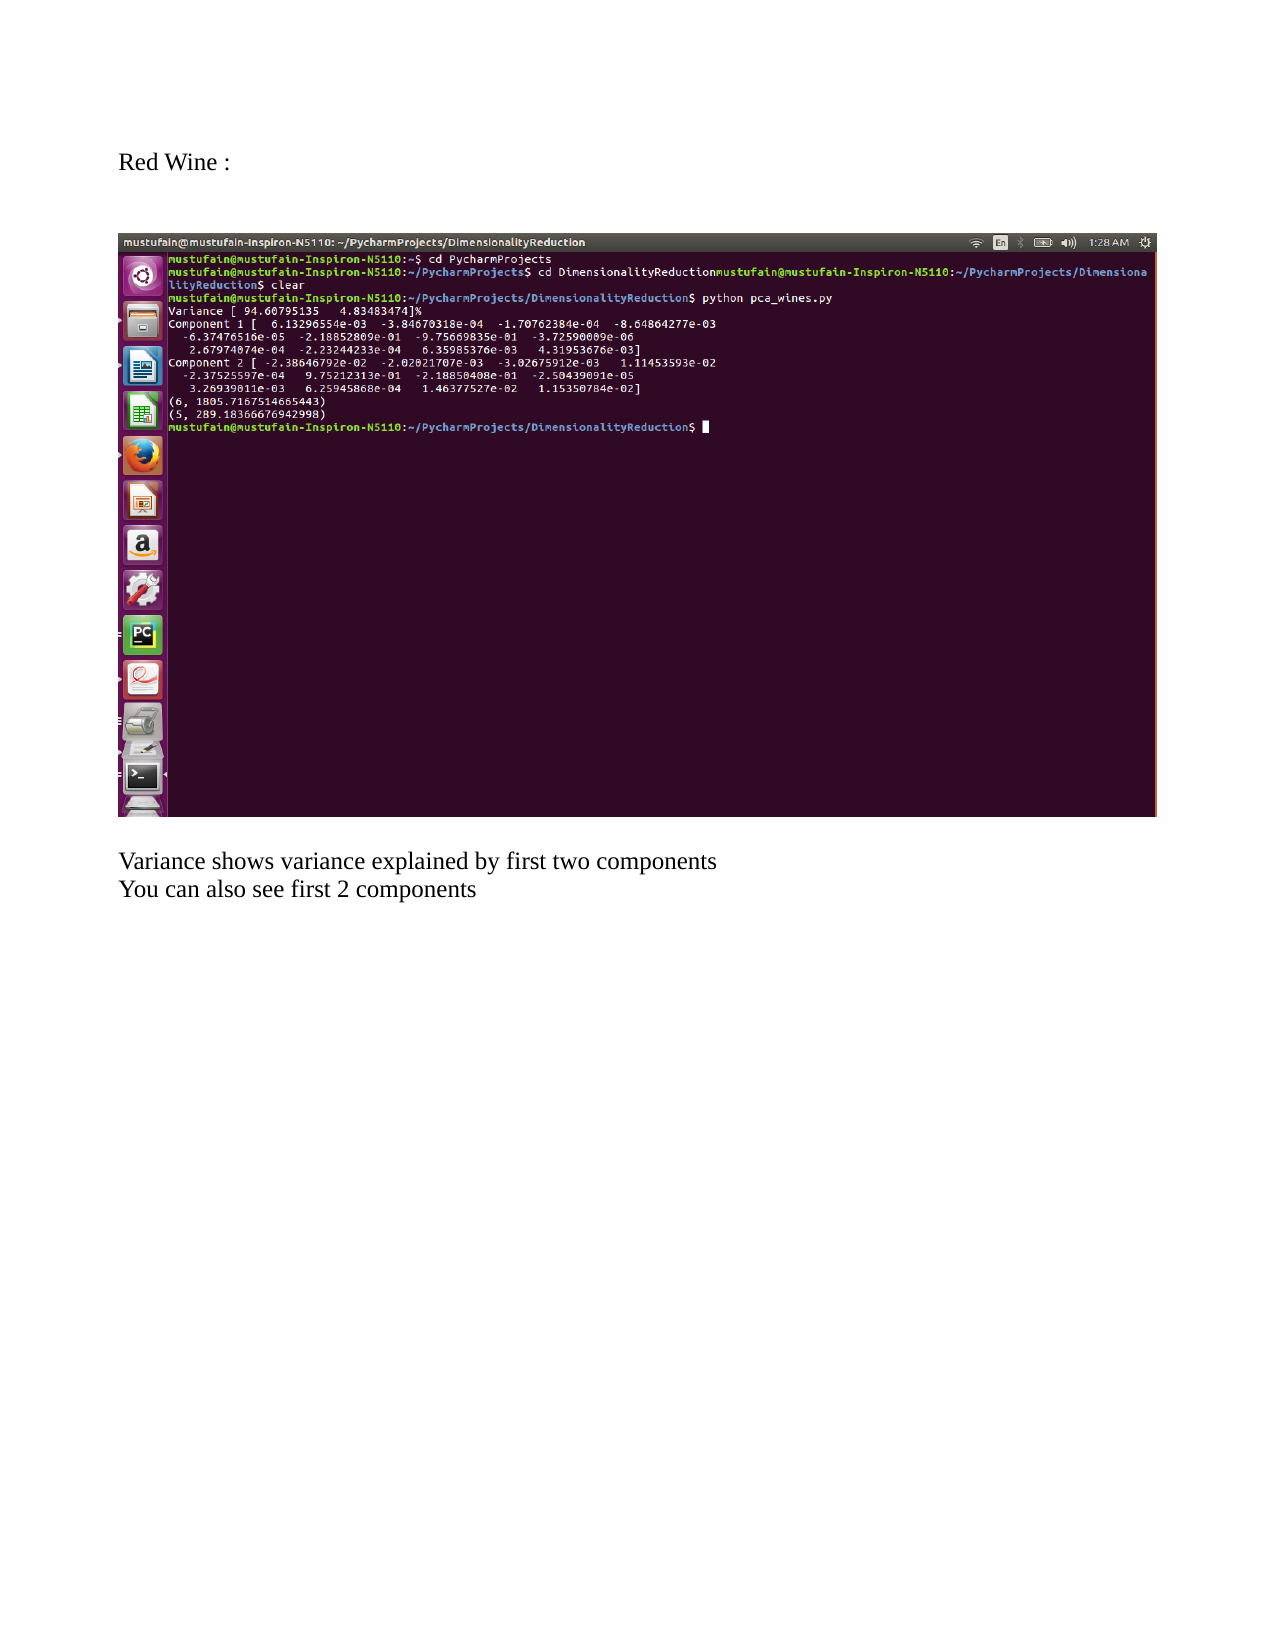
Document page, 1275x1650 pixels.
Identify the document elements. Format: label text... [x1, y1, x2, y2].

picture [118, 233, 1157, 817]
text Red Wine : [118, 147, 1157, 176]
text You can also see first 2 components [118, 874, 1157, 903]
text Variance shows variance explained by first two components [118, 846, 1157, 874]
